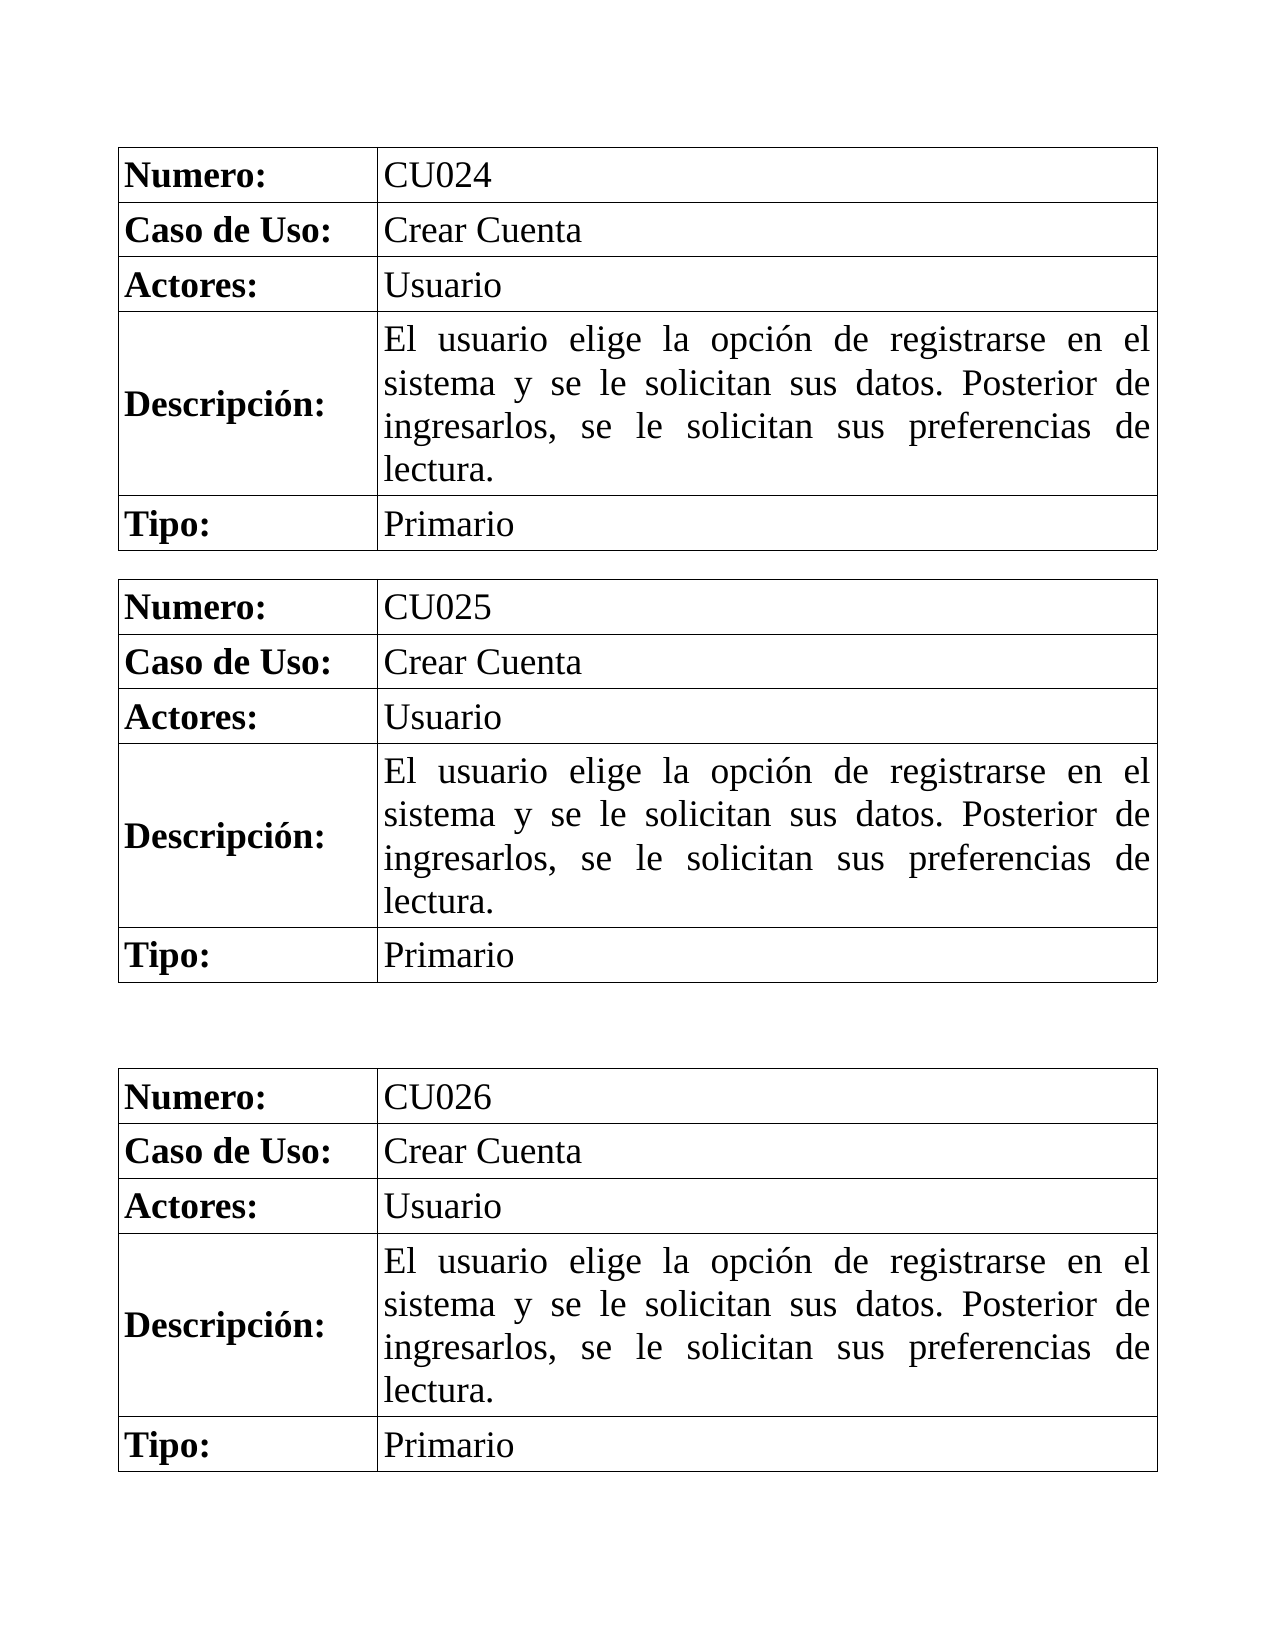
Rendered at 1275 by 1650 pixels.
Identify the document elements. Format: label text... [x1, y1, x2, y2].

table_cell Actores: [119, 1179, 377, 1232]
table_cell Primario [378, 1417, 1157, 1471]
table_cell Tipo: [119, 496, 377, 550]
table_cell Crear Cuenta [378, 1124, 1157, 1178]
table_cell Crear Cuenta [378, 635, 1157, 688]
table_cell Caso de Uso: [119, 203, 377, 256]
table_header Numero: [119, 1069, 377, 1123]
table_cell Crear Cuenta [378, 203, 1157, 256]
table_cell Tipo: [119, 1417, 377, 1471]
table_cell Primario [378, 928, 1157, 982]
table_cell Usuario [378, 1179, 1157, 1232]
table_cell Usuario [378, 689, 1157, 743]
table_cell Caso de Uso: [119, 1124, 377, 1178]
table_header CU025 [378, 580, 1157, 633]
table_cell El usuario elige la opción de registrarse en el sistema y se le solicitan sus datos. Posterior de ingresarlos, se le solicitan sus preferencias de lectura. [378, 744, 1157, 927]
table_cell El usuario elige la opción de registrarse en el sistema y se le solicitan sus datos. Posterior de ingresarlos, se le solicitan sus preferencias de lectura. [378, 1234, 1157, 1416]
table_header CU026 [378, 1069, 1157, 1123]
table_header Numero: [119, 580, 377, 633]
table_cell Primario [378, 496, 1157, 550]
table_cell Caso de Uso: [119, 635, 377, 688]
table_header CU024 [378, 148, 1157, 202]
table_cell Usuario [378, 257, 1157, 311]
table_cell Actores: [119, 257, 377, 311]
table_header Numero: [119, 148, 377, 202]
table_cell Descripción: [119, 312, 377, 495]
table_cell Actores: [119, 689, 377, 743]
table_cell Descripción: [119, 744, 377, 927]
table_cell Tipo: [119, 928, 377, 982]
table_cell Descripción: [119, 1234, 377, 1416]
table_cell El usuario elige la opción de registrarse en el sistema y se le solicitan sus datos. Posterior de ingresarlos, se le solicitan sus preferencias de lectura. [378, 312, 1157, 495]
